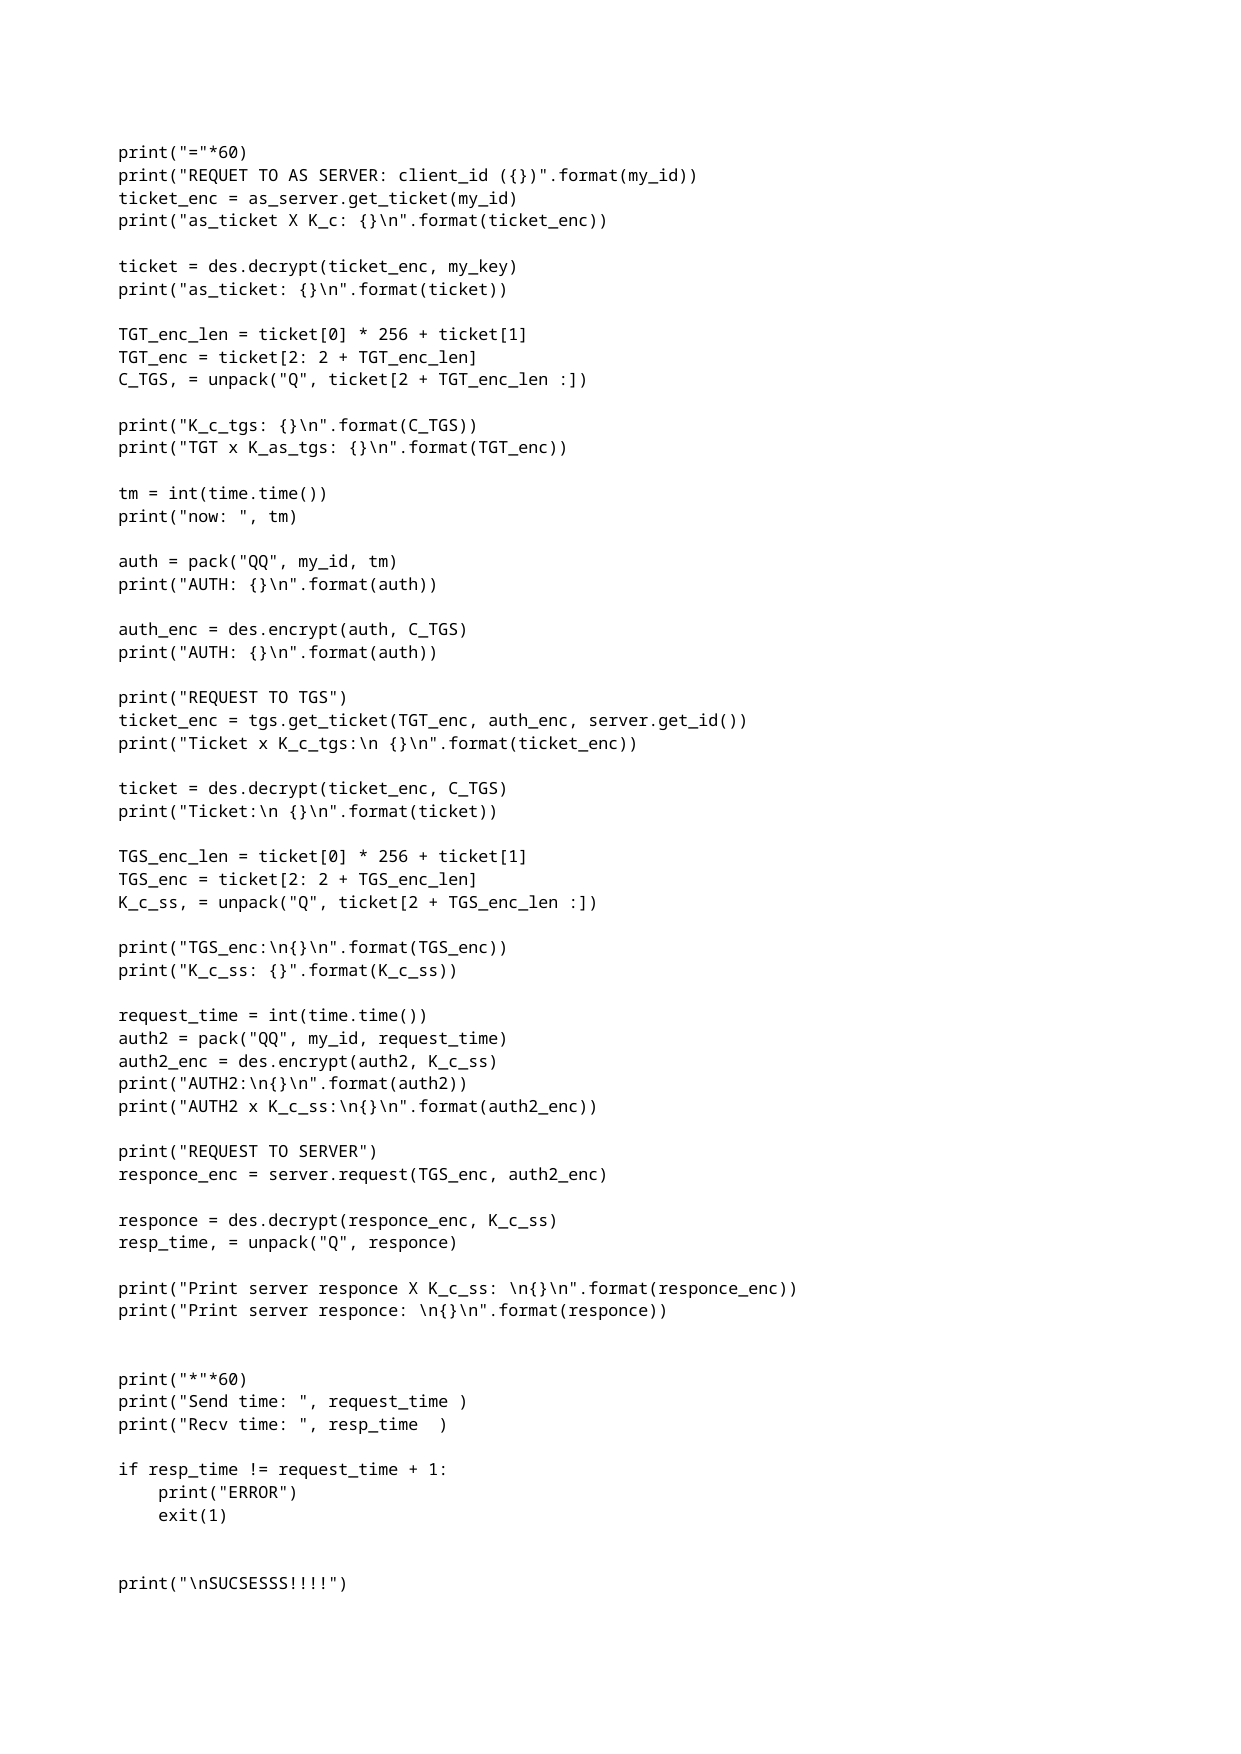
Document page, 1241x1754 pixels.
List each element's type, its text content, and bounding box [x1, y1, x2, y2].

text TGT_enc = ticket[2: 2 + TGT_enc_len] [118, 345, 1122, 368]
text print("="*60) [118, 141, 1122, 163]
text print("REQUET TO AS SERVER: client_id ({})".format(my_id)) [118, 163, 1122, 186]
text print("\nSUCSESSS!!!!") [118, 1571, 1122, 1594]
text TGS_enc_len = ticket[0] * 256 + ticket[1] [118, 845, 1122, 867]
text auth = pack("QQ", my_id, tm) [118, 549, 1122, 572]
text ticket = des.decrypt(ticket_enc, C_TGS) [118, 777, 1122, 799]
text print("Ticket:\n {}\n".format(ticket)) [118, 799, 1122, 822]
text print("REQUEST TO TGS") [118, 686, 1122, 708]
text responce = des.decrypt(responce_enc, K_c_ss) [118, 1208, 1122, 1231]
text ticket_enc = tgs.get_ticket(TGT_enc, auth_enc, server.get_id()) [118, 708, 1122, 731]
text if resp_time != request_time + 1: [118, 1458, 1122, 1481]
text print("AUTH: {}\n".format(auth)) [118, 572, 1122, 595]
text print("K_c_tgs: {}\n".format(C_TGS)) [118, 413, 1122, 436]
text print("REQUEST TO SERVER") [118, 1140, 1122, 1163]
text print("Send time: ", request_time ) [118, 1390, 1122, 1412]
text print("AUTH2:\n{}\n".format(auth2)) [118, 1072, 1122, 1094]
text resp_time, = unpack("Q", responce) [118, 1231, 1122, 1253]
text print("AUTH: {}\n".format(auth)) [118, 640, 1122, 663]
text print("*"*60) [118, 1367, 1122, 1390]
text request_time = int(time.time()) [118, 1004, 1122, 1026]
text print("now: ", tm) [118, 504, 1122, 527]
text auth2 = pack("QQ", my_id, request_time) [118, 1026, 1122, 1049]
text print("Ticket x K_c_tgs:\n {}\n".format(ticket_enc)) [118, 731, 1122, 754]
text print("TGS_enc:\n{}\n".format(TGS_enc)) [118, 936, 1122, 958]
text tm = int(time.time()) [118, 481, 1122, 504]
text print("Recv time: ", resp_time ) [118, 1412, 1122, 1435]
text auth2_enc = des.encrypt(auth2, K_c_ss) [118, 1049, 1122, 1072]
text print("Print server responce: \n{}\n".format(responce)) [118, 1299, 1122, 1322]
text K_c_ss, = unpack("Q", ticket[2 + TGS_enc_len :]) [118, 890, 1122, 913]
text ticket_enc = as_server.get_ticket(my_id) [118, 186, 1122, 209]
text responce_enc = server.request(TGS_enc, auth2_enc) [118, 1163, 1122, 1185]
text print("as_ticket: {}\n".format(ticket)) [118, 277, 1122, 300]
text TGS_enc = ticket[2: 2 + TGS_enc_len] [118, 867, 1122, 890]
text print("ERROR") [118, 1481, 1122, 1503]
text auth_enc = des.encrypt(auth, C_TGS) [118, 618, 1122, 640]
text C_TGS, = unpack("Q", ticket[2 + TGT_enc_len :]) [118, 368, 1122, 391]
text exit(1) [118, 1503, 1122, 1526]
text print("as_ticket X K_c: {}\n".format(ticket_enc)) [118, 209, 1122, 232]
text print("TGT x K_as_tgs: {}\n".format(TGT_enc)) [118, 436, 1122, 459]
text print("Print server responce X K_c_ss: \n{}\n".format(responce_enc)) [118, 1276, 1122, 1299]
text TGT_enc_len = ticket[0] * 256 + ticket[1] [118, 322, 1122, 345]
text ticket = des.decrypt(ticket_enc, my_key) [118, 254, 1122, 277]
text print("AUTH2 x K_c_ss:\n{}\n".format(auth2_enc)) [118, 1094, 1122, 1117]
text print("K_c_ss: {}".format(K_c_ss)) [118, 958, 1122, 981]
